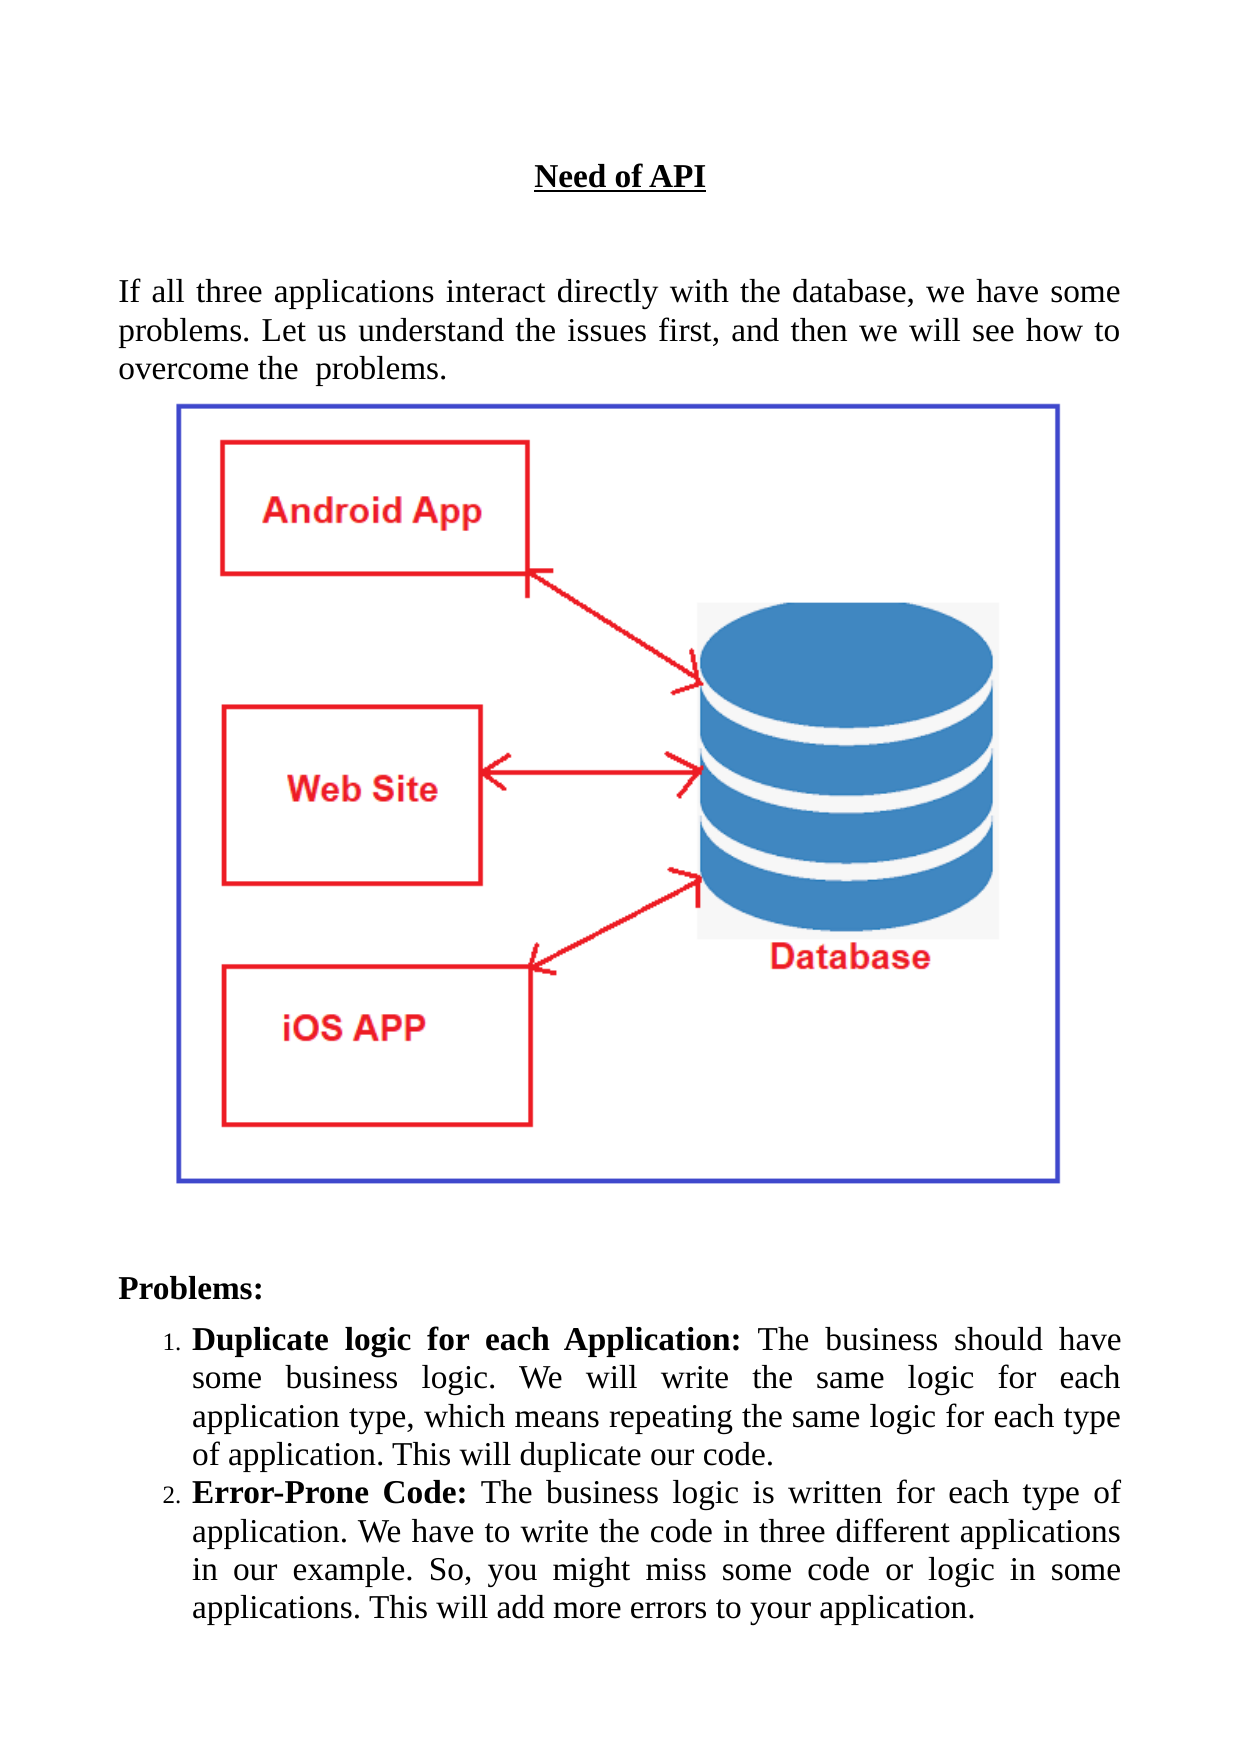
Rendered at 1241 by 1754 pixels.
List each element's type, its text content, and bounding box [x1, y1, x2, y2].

text Need of API [118, 156, 1122, 195]
list Error-Prone Code: The business logic is written for each type of application. We have to write the code in three different applications in our example. So, you might miss some code or logic in some applications. This will add more errors to your application. [162, 1473, 1122, 1626]
picture [172, 398, 1068, 1193]
list Duplicate logic for each Application: The business should have some business logic. We will write the same logic for each application type, which means repeating the same logic for each type of application. This will duplicate our code. [162, 1319, 1122, 1473]
subtitle Problems: [118, 1268, 1122, 1307]
text If all three applications interact directly with the database, we have some problems. Let us understand the issues first, and then we will see how to overcome the problems. [118, 271, 1122, 386]
